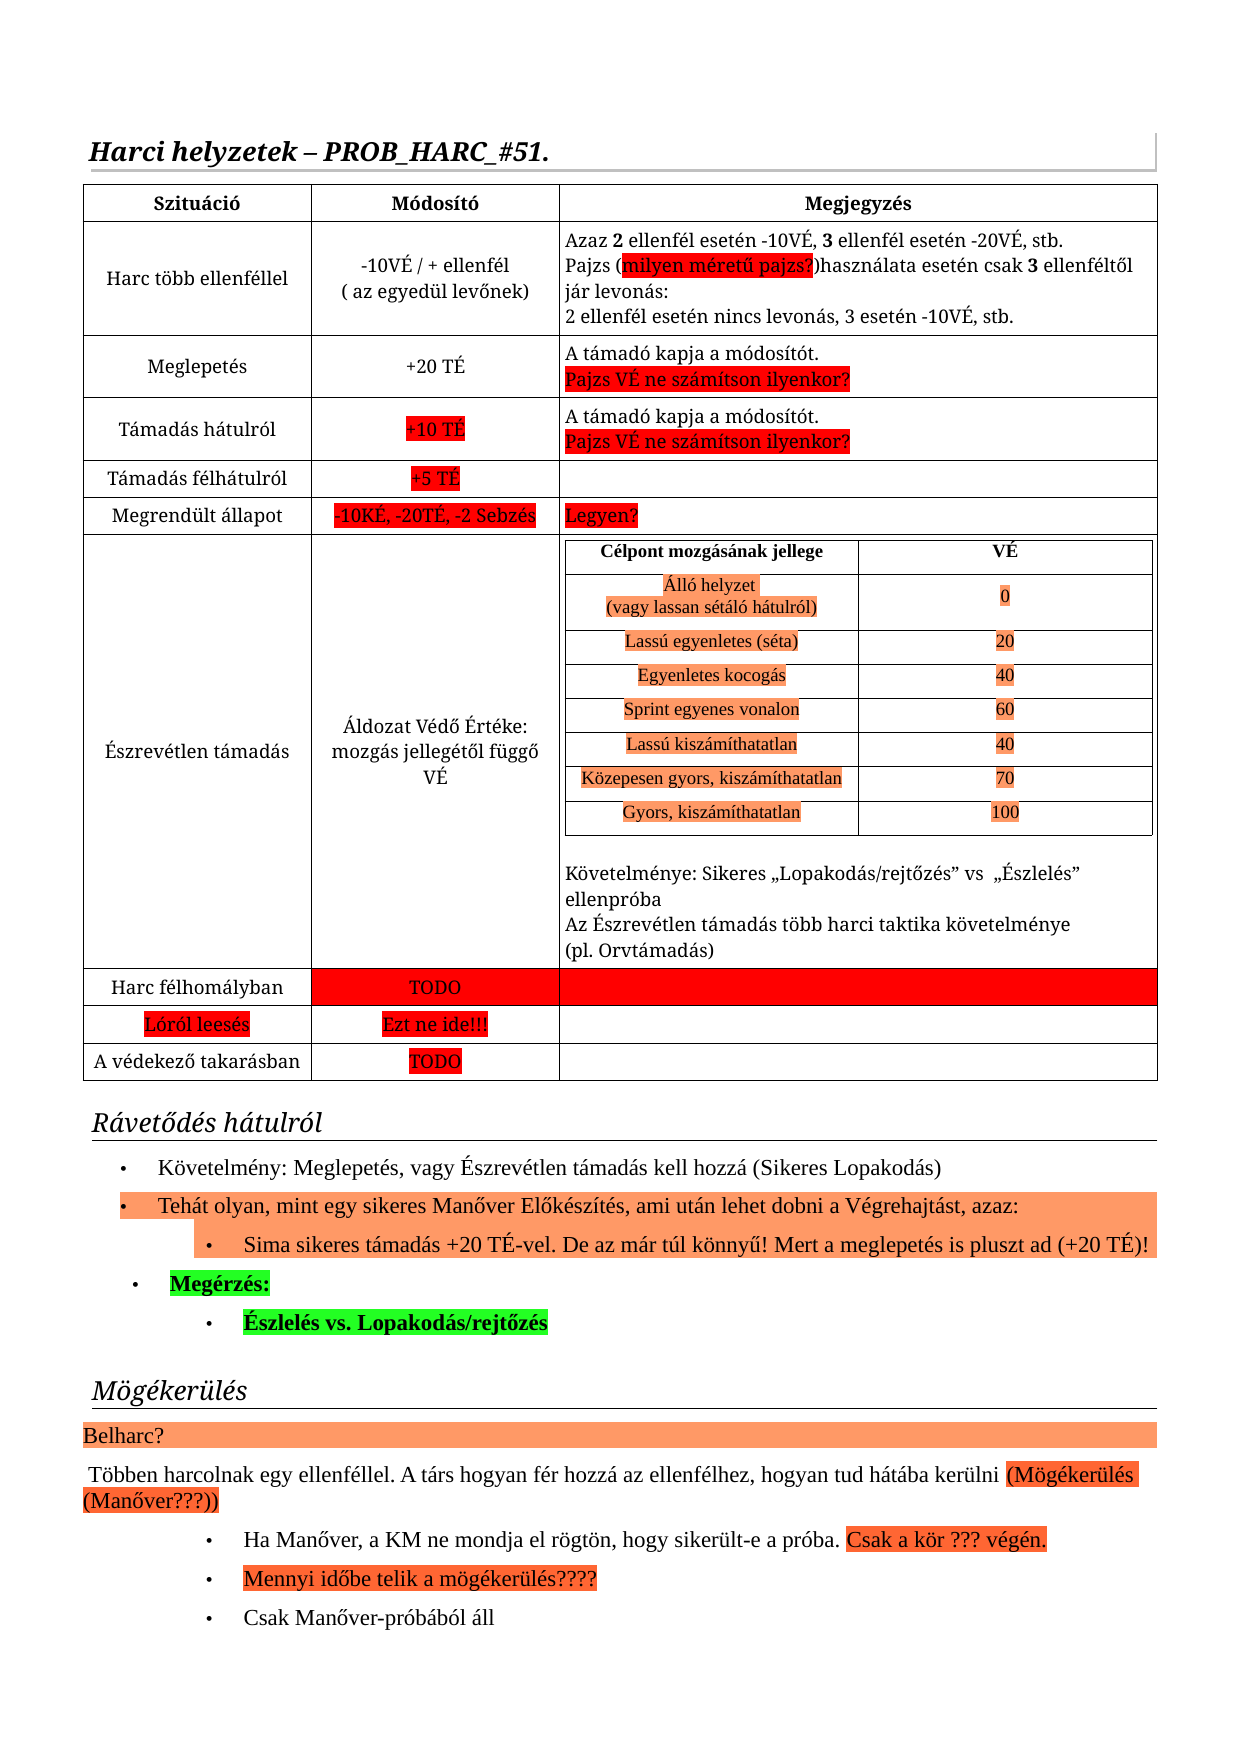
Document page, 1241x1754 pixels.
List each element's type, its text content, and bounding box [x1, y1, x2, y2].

table_cell Lassú kiszámíthatatlan [566, 733, 858, 766]
list Csak Manőver-próbából áll [194, 1603, 1157, 1630]
table_cell TODO [312, 969, 559, 1005]
table_cell Támadás félhátulról [84, 461, 311, 497]
table_header Szituáció [84, 185, 311, 221]
table_cell -10VÉ / + ellenfél ( az egyedül levőnek) [312, 222, 559, 335]
table_cell Harc több ellenféllel [84, 222, 311, 335]
table_cell Meglepetés [84, 336, 311, 397]
table_cell 0 [859, 575, 1152, 630]
table_cell 40 [859, 733, 1152, 766]
table_header Módosító [312, 185, 559, 221]
table_cell Álló helyzet (vagy lassan sétáló hátulról) [566, 575, 858, 630]
table_cell [560, 1044, 1157, 1079]
table_cell 20 [859, 631, 1152, 664]
table_cell Lóról leesés [84, 1006, 311, 1042]
list Mennyi időbe telik a mögékerülés???? [194, 1565, 1157, 1591]
list Megérzés: [120, 1270, 1157, 1296]
table_cell Támadás hátulról [84, 398, 311, 460]
list Ha Manőver, a KM ne mondja el rögtön, hogy sikerült-e a próba. Csak a kör ??? végén. [194, 1526, 1157, 1552]
text Többen harcolnak egy ellenféllel. A társ hogyan fér hozzá az ellenfélhez, hogyan tud hátába kerülni (Mögékerülés (Manőver???)) [83, 1461, 1157, 1513]
table_cell 60 [859, 699, 1152, 732]
table_cell -10KÉ, -20TÉ, -2 Sebzés [312, 498, 559, 534]
table_cell Harc félhomályban [84, 969, 311, 1005]
list Észlelés vs. Lopakodás/rejtőzés [194, 1309, 1157, 1335]
text Belharc? [83, 1422, 1157, 1448]
table_cell Áldozat Védő Értéke: mozgás jellegétől függő VÉ [312, 535, 559, 968]
table_cell Ezt ne ide!!! [312, 1006, 559, 1042]
table_cell Követelménye: Sikeres „Lopakodás/rejtőzés” vs „Észlelés” ellenpróba Az Észrevétlen támadás több harci taktika követelménye (pl. Orvtámadás) [560, 535, 1157, 968]
table_cell 40 [859, 665, 1152, 698]
table_cell +5 TÉ [312, 461, 559, 497]
table_cell 70 [859, 767, 1152, 801]
table_cell Észrevétlen támadás [84, 535, 311, 968]
list Tehát olyan, mint egy sikeres Manőver Előkészítés, ami után lehet dobni a Végrehajtást, azaz: [120, 1192, 1157, 1219]
table_cell Lassú egyenletes (séta) [566, 631, 858, 664]
table_cell [560, 1006, 1157, 1042]
table_cell TODO [312, 1044, 559, 1079]
table_cell Gyors, kiszámíthatatlan [566, 802, 858, 835]
table_cell Azaz 2 ellenfél esetén -10VÉ, 3 ellenfél esetén -20VÉ, stb. Pajzs (milyen méretű pajzs?)használata esetén csak 3 ellenféltől jár levonás: 2 ellenfél esetén nincs levonás, 3 esetén -10VÉ, stb. [560, 222, 1157, 335]
table_cell +20 TÉ [312, 336, 559, 397]
subtitle Harci helyzetek – PROB_HARC_#51. [89, 133, 1154, 169]
table_cell Egyenletes kocogás [566, 665, 858, 698]
table_cell [560, 461, 1157, 497]
table_header Célpont mozgásának jellege [566, 541, 858, 574]
table_cell A támadó kapja a módosítót. Pajzs VÉ ne számítson ilyenkor? [560, 336, 1157, 397]
table_cell Közepesen gyors, kiszámíthatatlan [566, 767, 858, 801]
subtitle Rávetődés hátulról [92, 1104, 1157, 1140]
list Sima sikeres támadás +20 TÉ-vel. De az már túl könnyű! Mert a meglepetés is pluszt ad (+20 TÉ)! [194, 1231, 1157, 1258]
table_cell 100 [859, 802, 1152, 835]
list Követelmény: Meglepetés, vagy Észrevétlen támadás kell hozzá (Sikeres Lopakodás) [120, 1153, 1157, 1180]
table_header VÉ [859, 541, 1152, 574]
table_cell A támadó kapja a módosítót. Pajzs VÉ ne számítson ilyenkor? [560, 398, 1157, 460]
table_header Megjegyzés [560, 185, 1157, 221]
table_cell [560, 969, 1157, 1005]
table_cell Megrendült állapot [84, 498, 311, 534]
table_cell +10 TÉ [312, 398, 559, 460]
subtitle Mögékerülés [92, 1373, 1157, 1408]
table_cell Legyen? [560, 498, 1157, 534]
table_cell A védekező takarásban [84, 1044, 311, 1079]
table_cell Sprint egyenes vonalon [566, 699, 858, 732]
